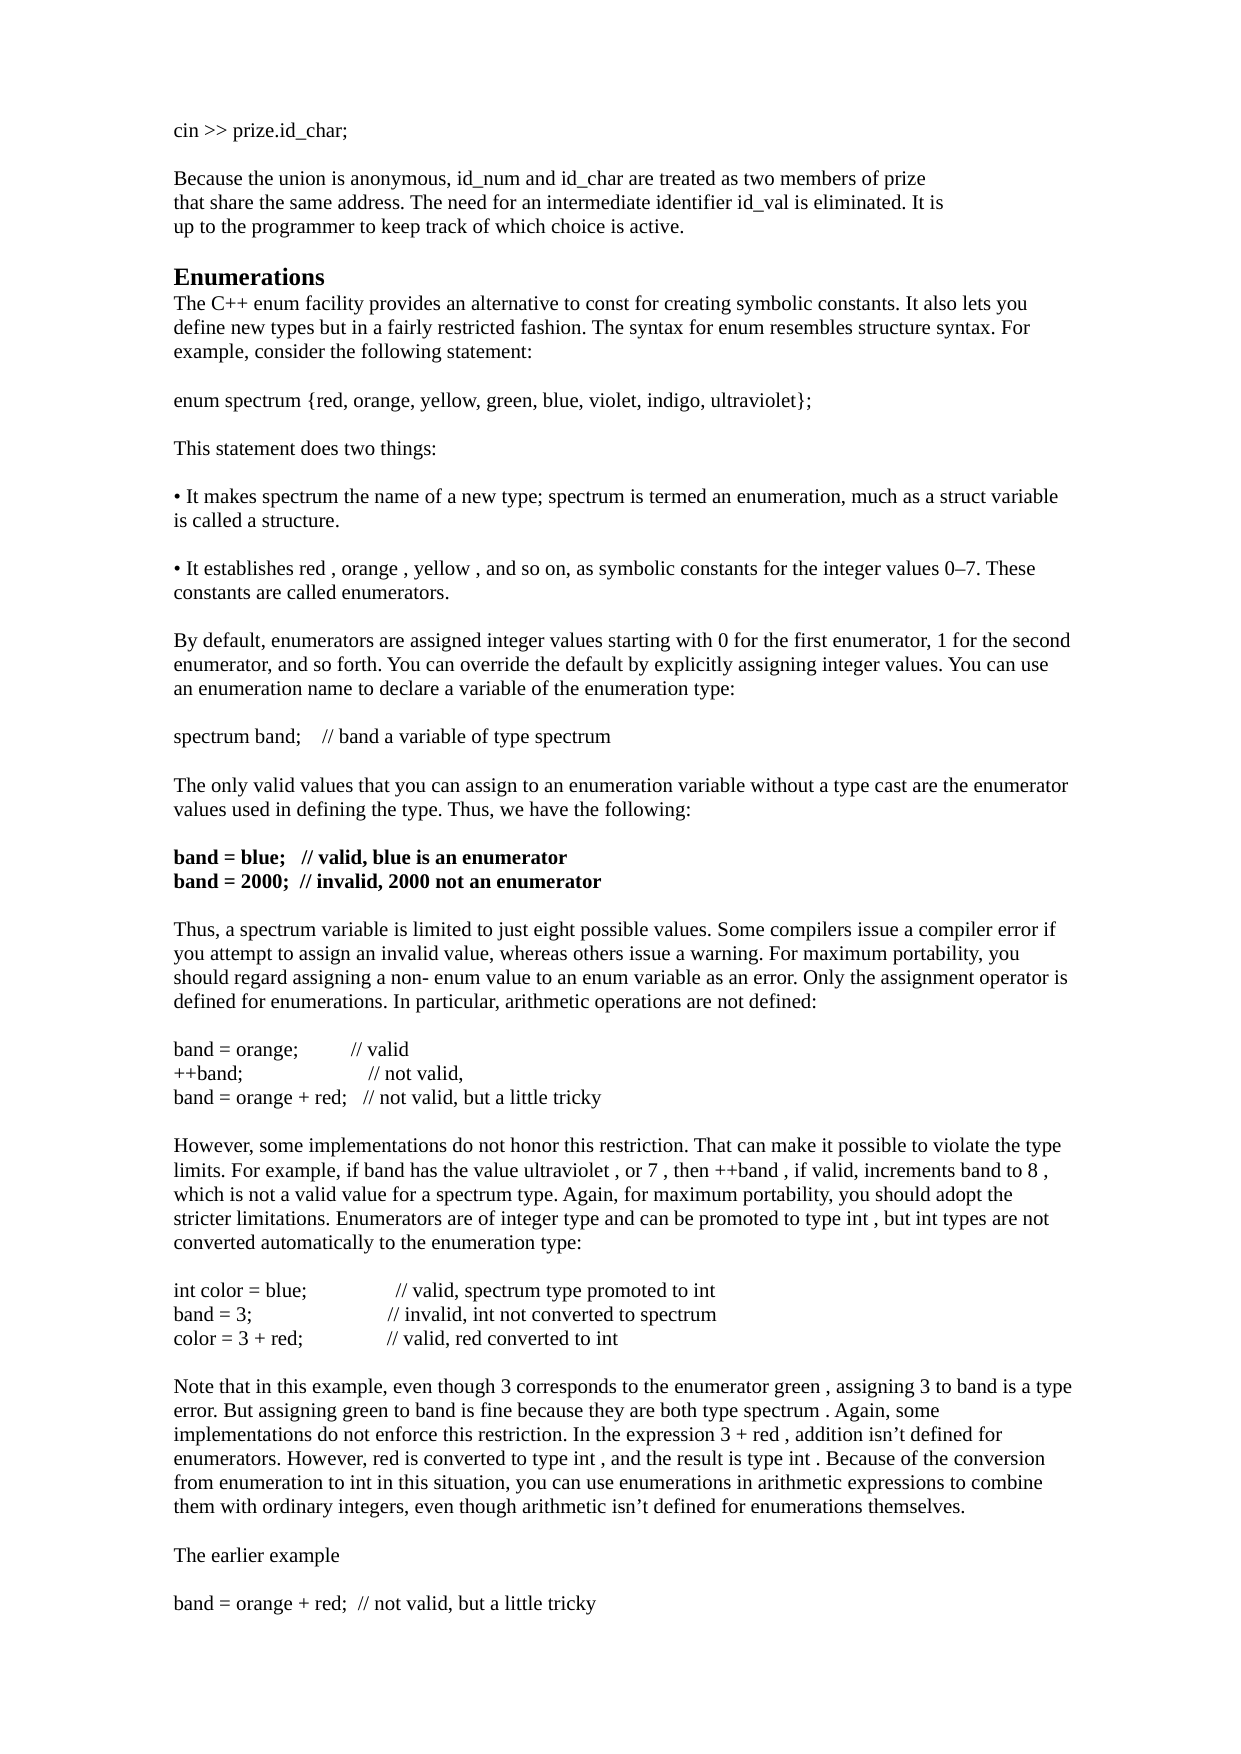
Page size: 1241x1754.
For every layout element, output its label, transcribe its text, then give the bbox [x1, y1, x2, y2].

text band = orange; // valid [173, 1037, 1073, 1061]
text Because the union is anonymous, id_num and id_char are treated as two members of prize [173, 166, 1073, 190]
text • It establishes red , orange , yellow , and so on, as symbolic constants for the integer values 0–7. These constants are called enumerators. [173, 556, 1073, 604]
text Note that in this example, even though 3 corresponds to the enumerator green , assigning 3 to band is a type error. But assigning green to band is fine because they are both type spectrum . Again, some implementations do not enforce this restriction. In the expression 3 + red , addition isn’t defined for enumerators. However, red is converted to type int , and the result is type int . Because of the conversion from enumeration to int in this situation, you can use enumerations in arithmetic expressions to combine them with ordinary integers, even though arithmetic isn’t defined for enumerations themselves. [173, 1374, 1073, 1518]
text Thus, a spectrum variable is limited to just eight possible values. Some compilers issue a compiler error if you attempt to assign an invalid value, whereas others issue a warning. For maximum portability, you should regard assigning a non- enum value to an enum variable as an error. Only the assignment operator is defined for enumerations. In particular, arithmetic operations are not defined: [173, 917, 1073, 1013]
text However, some implementations do not honor this restriction. That can make it possible to violate the type limits. For example, if band has the value ultraviolet , or 7 , then ++band , if valid, increments band to 8 , which is not a valid value for a spectrum type. Again, for maximum portability, you should adopt the stricter limitations. Enumerators are of integer type and can be promoted to type int , but int types are not converted automatically to the enumeration type: [173, 1133, 1073, 1254]
text • It makes spectrum the name of a new type; spectrum is termed an enumeration, much as a struct variable is called a structure. [173, 484, 1073, 532]
text cin >> prize.id_char; [173, 118, 1073, 142]
text enum spectrum {red, orange, yellow, green, blue, violet, indigo, ultraviolet}; [173, 387, 1073, 412]
text that share the same address. The need for an intermediate identifier id_val is eliminated. It is [173, 190, 1073, 214]
text This statement does two things: [173, 436, 1073, 460]
text ++band; // not valid, [173, 1061, 1073, 1085]
text band = orange + red; // not valid, but a little tricky [173, 1085, 1073, 1109]
text up to the programmer to keep track of which choice is active. [173, 214, 1073, 238]
text band = 3; // invalid, int not converted to spectrum [173, 1302, 1073, 1326]
text Enumerations [173, 262, 1073, 291]
text int color = blue; // valid, spectrum type promoted to int [173, 1278, 1073, 1302]
text The only valid values that you can assign to an enumeration variable without a type cast are the enumerator values used in defining the type. Thus, we have the following: [173, 772, 1073, 821]
text band = 2000; // invalid, 2000 not an enumerator [173, 869, 1073, 893]
text color = 3 + red; // valid, red converted to int [173, 1326, 1073, 1350]
text The earlier example [173, 1542, 1073, 1567]
text band = blue; // valid, blue is an enumerator [173, 845, 1073, 869]
text The C++ enum facility provides an alternative to const for creating symbolic constants. It also lets you define new types but in a fairly restricted fashion. The syntax for enum resembles structure syntax. For example, consider the following statement: [173, 291, 1073, 363]
text band = orange + red; // not valid, but a little tricky [173, 1591, 1073, 1615]
text spectrum band; // band a variable of type spectrum [173, 724, 1073, 748]
text By default, enumerators are assigned integer values starting with 0 for the first enumerator, 1 for the second enumerator, and so forth. You can override the default by explicitly assigning integer values. You can use an enumeration name to declare a variable of the enumeration type: [173, 628, 1073, 700]
